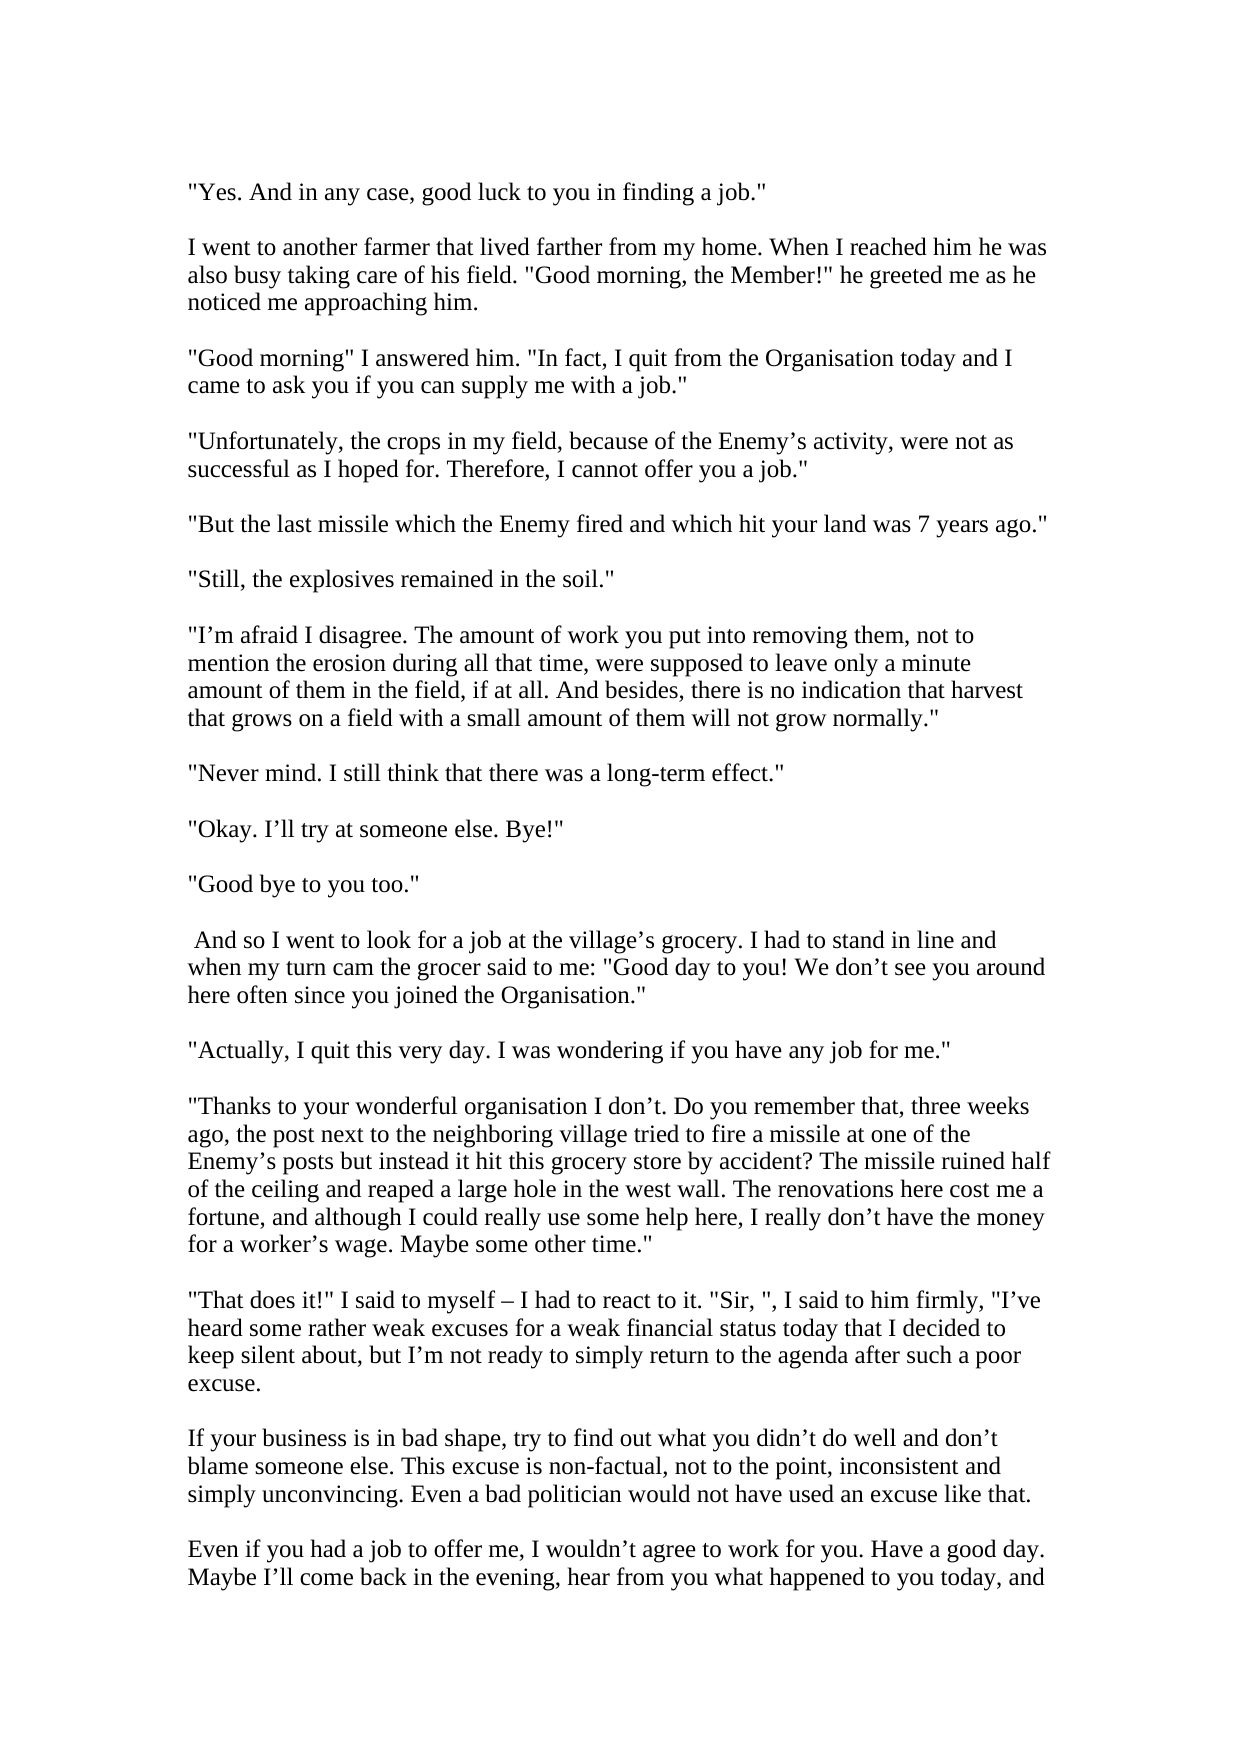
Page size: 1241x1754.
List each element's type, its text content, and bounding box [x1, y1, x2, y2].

text "Still, the explosives remained in the soil." [187, 566, 1053, 593]
text "Good bye to you too." [187, 870, 1053, 898]
text "Good morning" I answered him. "In fact, I quit from the Organisation today and I came to ask you if you can supply me with a job." [187, 344, 1053, 399]
text "Yes. And in any case, good luck to you in finding a job." [187, 178, 1053, 205]
text "That does it!" I said to myself – I had to react to it. "Sir, ", I said to him firmly, "I’ve heard some rather weak excuses for a weak financial status today that I decided to keep silent about, but I’m not ready to simply return to the agenda after such a poor excuse. [187, 1286, 1053, 1397]
text I went to another farmer that lived farther from my home. When I reached him he was also busy taking care of his field. "Good morning, the Member!" he greeted me as he noticed me approaching him. [187, 233, 1053, 316]
text "Actually, I quit this very day. I was wondering if you have any job for me." [187, 1037, 1053, 1064]
text "Okay. I’ll try at someone else. Bye!" [187, 815, 1053, 843]
text "But the last missile which the Enemy fired and which hit your land was 7 years ago." [187, 510, 1053, 538]
text "I’m afraid I disagree. The amount of work you put into removing them, not to mention the erosion during all that time, were supposed to leave only a minute amount of them in the field, if at all. And besides, there is no indication that harvest that grows on a field with a small amount of them will not grow normally." [187, 621, 1053, 732]
text Even if you had a job to offer me, I wouldn’t agree to work for you. Have a good day. Maybe I’ll come back in the evening, hear from you what happened to you today, and [187, 1535, 1053, 1591]
text "Never mind. I still think that there was a long-term effect." [187, 759, 1053, 787]
text If your business is in bad shape, try to find out what you didn’t do well and don’t blame someone else. This excuse is non-factual, not to the point, inconsistent and simply unconvincing. Even a bad politician would not have used an excuse like that. [187, 1424, 1053, 1508]
text "Thanks to your wonderful organisation I don’t. Do you remember that, three weeks ago, the post next to the neighboring village tried to fire a missile at one of the Enemy’s posts but instead it hit this grocery store by accident? The missile ruined half of the ceiling and reaped a large hole in the west wall. The renovations here cost me a fortune, and although I could really use some help here, I really don’t have the money for a worker’s wage. Maybe some other time." [187, 1092, 1053, 1258]
text "Unfortunately, the crops in my field, because of the Enemy’s activity, were not as successful as I hoped for. Therefore, I cannot offer you a job." [187, 427, 1053, 482]
text And so I went to look for a job at the village’s grocery. I had to stand in line and when my turn cam the grocer said to me: "Good day to you! We don’t see you around here often since you joined the Organisation." [187, 926, 1053, 1009]
